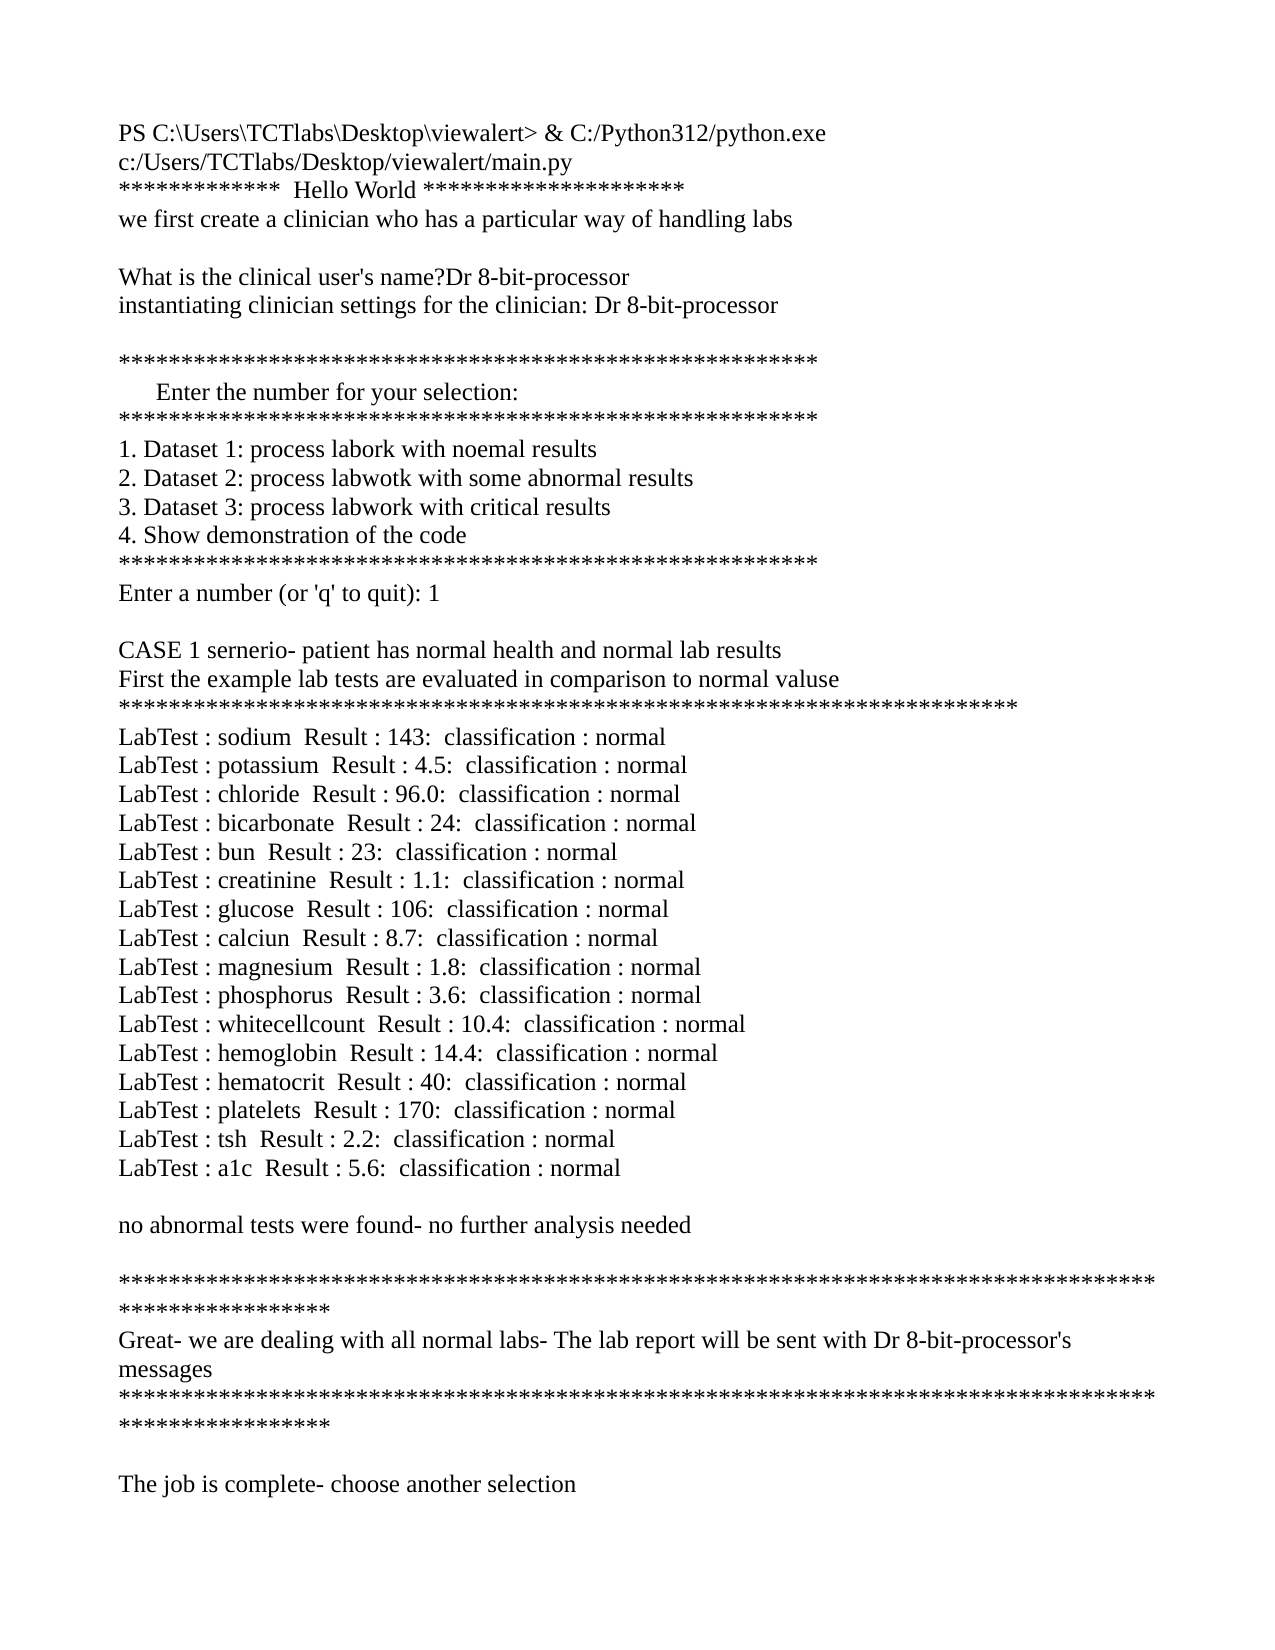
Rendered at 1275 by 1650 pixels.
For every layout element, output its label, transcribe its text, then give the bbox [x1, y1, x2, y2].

text PS C:\Users\TCTlabs\Desktop\viewalert> & C:/Python312/python.exe c:/Users/TCTlabs/Desktop/viewalert/main.py [118, 118, 1157, 176]
text Great- we are dealing with all normal labs- The lab report will be sent with Dr 8-bit-processor's messages [118, 1326, 1157, 1383]
text LabTest : hematocrit Result : 40: classification : normal [118, 1067, 1157, 1096]
text Enter the number for your selection: [118, 377, 1157, 406]
text ******************************************************** [118, 406, 1157, 434]
text ************* Hello World ********************* [118, 176, 1157, 204]
text LabTest : calciun Result : 8.7: classification : normal [118, 923, 1157, 952]
text 4. Show demonstration of the code [118, 521, 1157, 549]
text 3. Dataset 3: process labwork with critical results [118, 492, 1157, 521]
text ************************************************************************ [118, 693, 1157, 722]
text LabTest : bicarbonate Result : 24: classification : normal [118, 808, 1157, 837]
text LabTest : magnesium Result : 1.8: classification : normal [118, 952, 1157, 981]
text LabTest : potassium Result : 4.5: classification : normal [118, 751, 1157, 779]
text LabTest : creatinine Result : 1.1: classification : normal [118, 866, 1157, 894]
text 1. Dataset 1: process labork with noemal results [118, 434, 1157, 463]
text LabTest : a1c Result : 5.6: classification : normal [118, 1153, 1157, 1182]
text LabTest : hemoglobin Result : 14.4: classification : normal [118, 1038, 1157, 1067]
text 2. Dataset 2: process labwotk with some abnormal results [118, 463, 1157, 492]
text Enter a number (or 'q' to quit): 1 [118, 578, 1157, 607]
text LabTest : bun Result : 23: classification : normal [118, 837, 1157, 866]
text What is the clinical user's name?Dr 8-bit-processor [118, 262, 1157, 291]
text LabTest : sodium Result : 143: classification : normal [118, 722, 1157, 751]
text ******************************************************** [118, 549, 1157, 578]
text we first create a clinician who has a particular way of handling labs [118, 204, 1157, 233]
text instantiating clinician settings for the clinician: Dr 8-bit-processor [118, 291, 1157, 319]
text LabTest : phosphorus Result : 3.6: classification : normal [118, 981, 1157, 1009]
text LabTest : glucose Result : 106: classification : normal [118, 894, 1157, 923]
text **************************************************************************************************** [118, 1383, 1157, 1441]
text LabTest : whitecellcount Result : 10.4: classification : normal [118, 1009, 1157, 1038]
text CASE 1 sernerio- patient has normal health and normal lab results [118, 636, 1157, 664]
text no abnormal tests were found- no further analysis needed [118, 1211, 1157, 1239]
text The job is complete- choose another selection [118, 1469, 1157, 1498]
text First the example lab tests are evaluated in comparison to normal valuse [118, 664, 1157, 693]
text ******************************************************** [118, 348, 1157, 377]
text **************************************************************************************************** [118, 1268, 1157, 1326]
text LabTest : chloride Result : 96.0: classification : normal [118, 779, 1157, 808]
text LabTest : tsh Result : 2.2: classification : normal [118, 1124, 1157, 1153]
text LabTest : platelets Result : 170: classification : normal [118, 1096, 1157, 1124]
